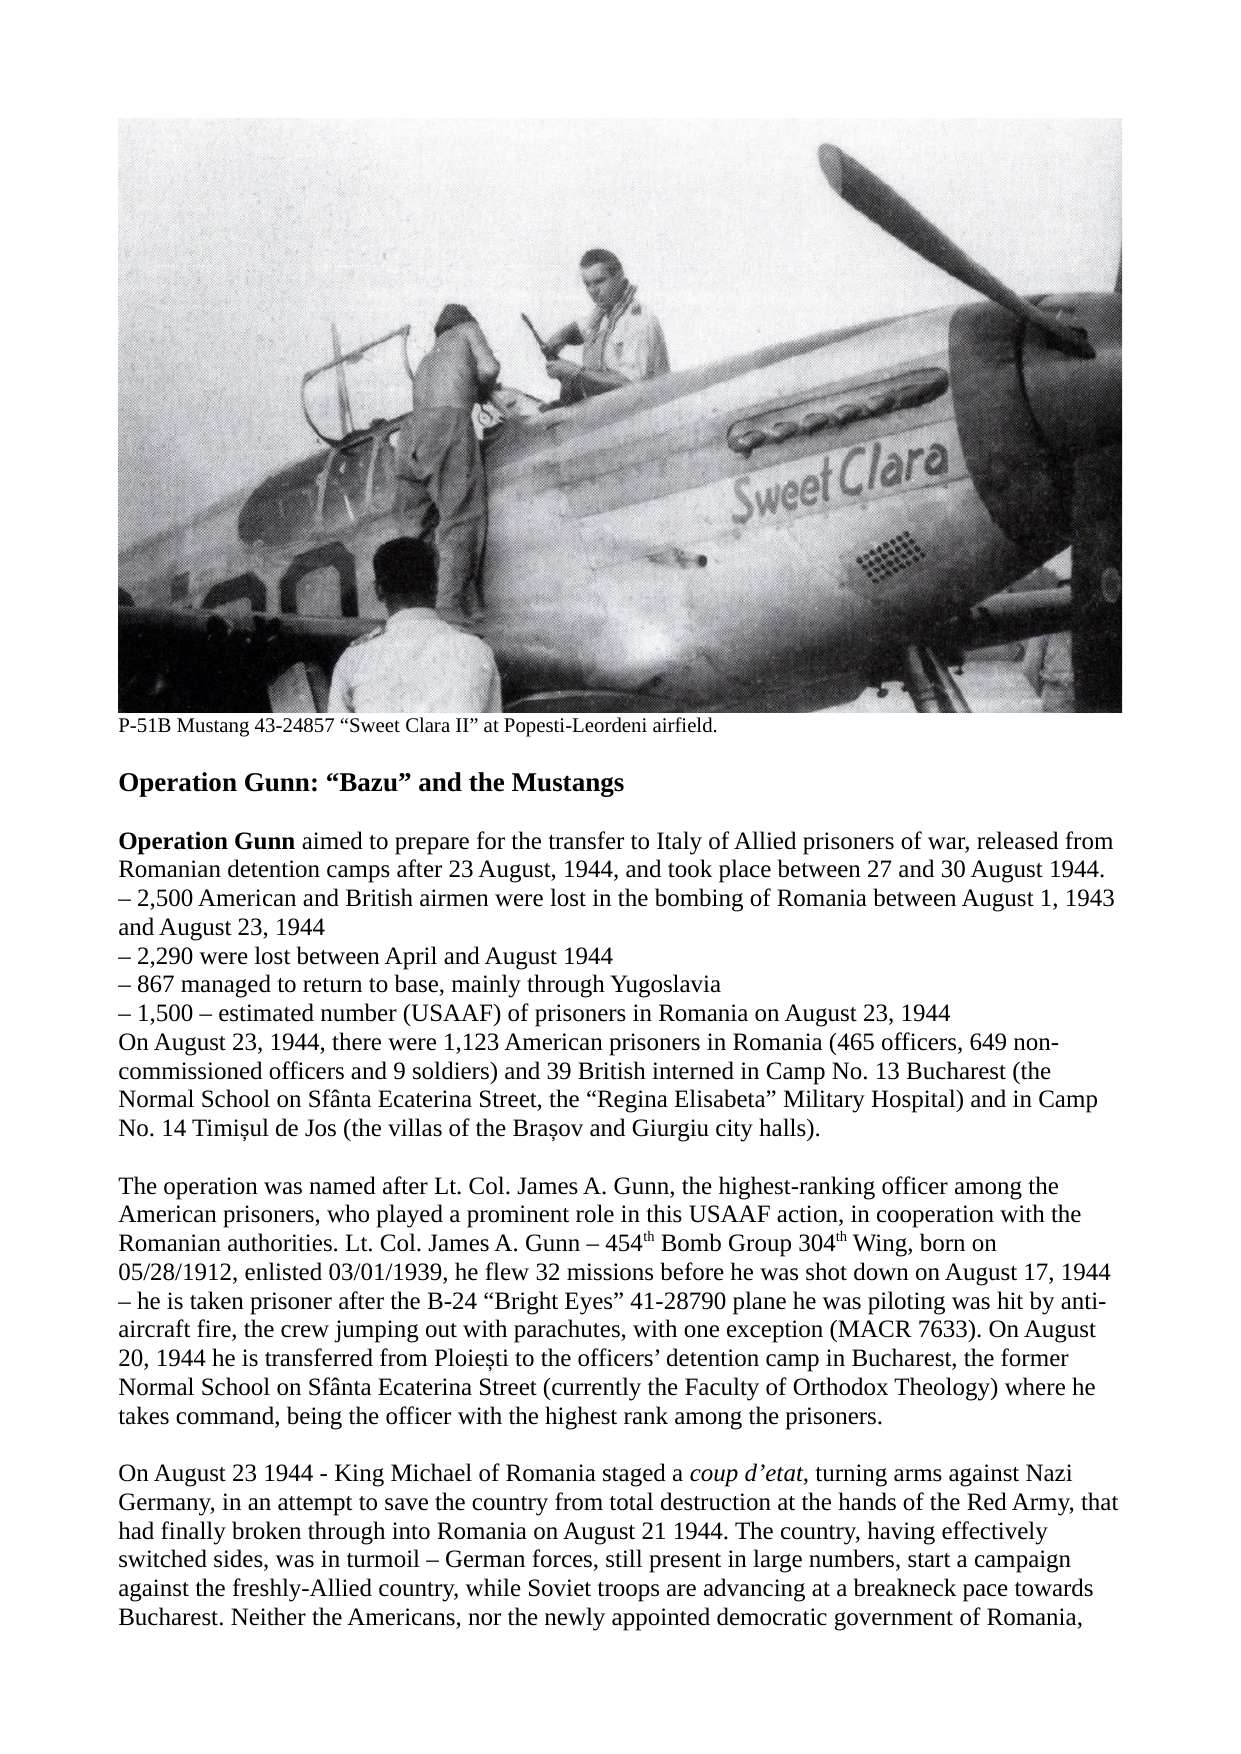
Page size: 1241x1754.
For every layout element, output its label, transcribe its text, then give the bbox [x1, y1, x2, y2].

text The operation was named after Lt. Col. James A. Gunn, the highest-ranking officer among the American prisoners, who played a prominent role in this USAAF action, in cooperation with the Romanian authorities. Lt. Col. James A. Gunn – 454th Bomb Group 304th Wing, born on 05/28/1912, enlisted 03/01/1939, he flew 32 missions before he was shot down on August 17, 1944 – he is taken prisoner after the B-24 “Bright Eyes” 41-28790 plane he was piloting was hit by anti-aircraft fire, the crew jumping out with parachutes, with one exception (MACR 7633). On August 20, 1944 he is transferred from Ploiești to the officers’ detention camp in Bucharest, the former Normal School on Sfânta Ecaterina Street (currently the Faculty of Orthodox Theology) where he takes command, being the officer with the highest rank among the prisoners. [118, 1171, 1122, 1429]
text – 867 managed to return to base, mainly through Yugoslavia [118, 969, 1122, 998]
text Operation Gunn: “Bazu” and the Mustangs [118, 766, 1122, 797]
text – 2,290 were lost between April and August 1944 [118, 941, 1122, 969]
text – 2,500 American and British airmen were lost in the bombing of Romania between August 1, 1943 and August 23, 1944 [118, 883, 1122, 941]
text P-51B Mustang 43-24857 “Sweet Clara II” at Popesti-Leordeni airfield. [118, 713, 1122, 737]
text On August 23 1944 - King Michael of Romania staged a coup d’etat, turning arms against Nazi Germany, in an attempt to save the country from total destruction at the hands of the Red Army, that had finally broken through into Romania on August 21 1944. The country, having effectively switched sides, was in turmoil – German forces, still present in large numbers, start a campaign against the freshly-Allied country, while Soviet troops are advancing at a breakneck pace towards Bucharest. Neither the Americans, nor the newly appointed democratic government of Romania, [118, 1458, 1122, 1631]
text – 1,500 – estimated number (USAAF) of prisoners in Romania on August 23, 1944 [118, 998, 1122, 1027]
picture [118, 118, 1123, 713]
text Operation Gunn aimed to prepare for the transfer to Italy of Allied prisoners of war, released from Romanian detention camps after 23 August, 1944, and took place between 27 and 30 August 1944. [118, 826, 1122, 883]
text On August 23, 1944, there were 1,123 American prisoners in Romania (465 officers, 649 non-commissioned officers and 9 soldiers) and 39 British interned in Camp No. 13 Bucharest (the Normal School on Sfânta Ecaterina Street, the “Regina Elisabeta” Military Hospital) and in Camp No. 14 Timișul de Jos (the villas of the Brașov and Giurgiu city halls). [118, 1027, 1122, 1142]
